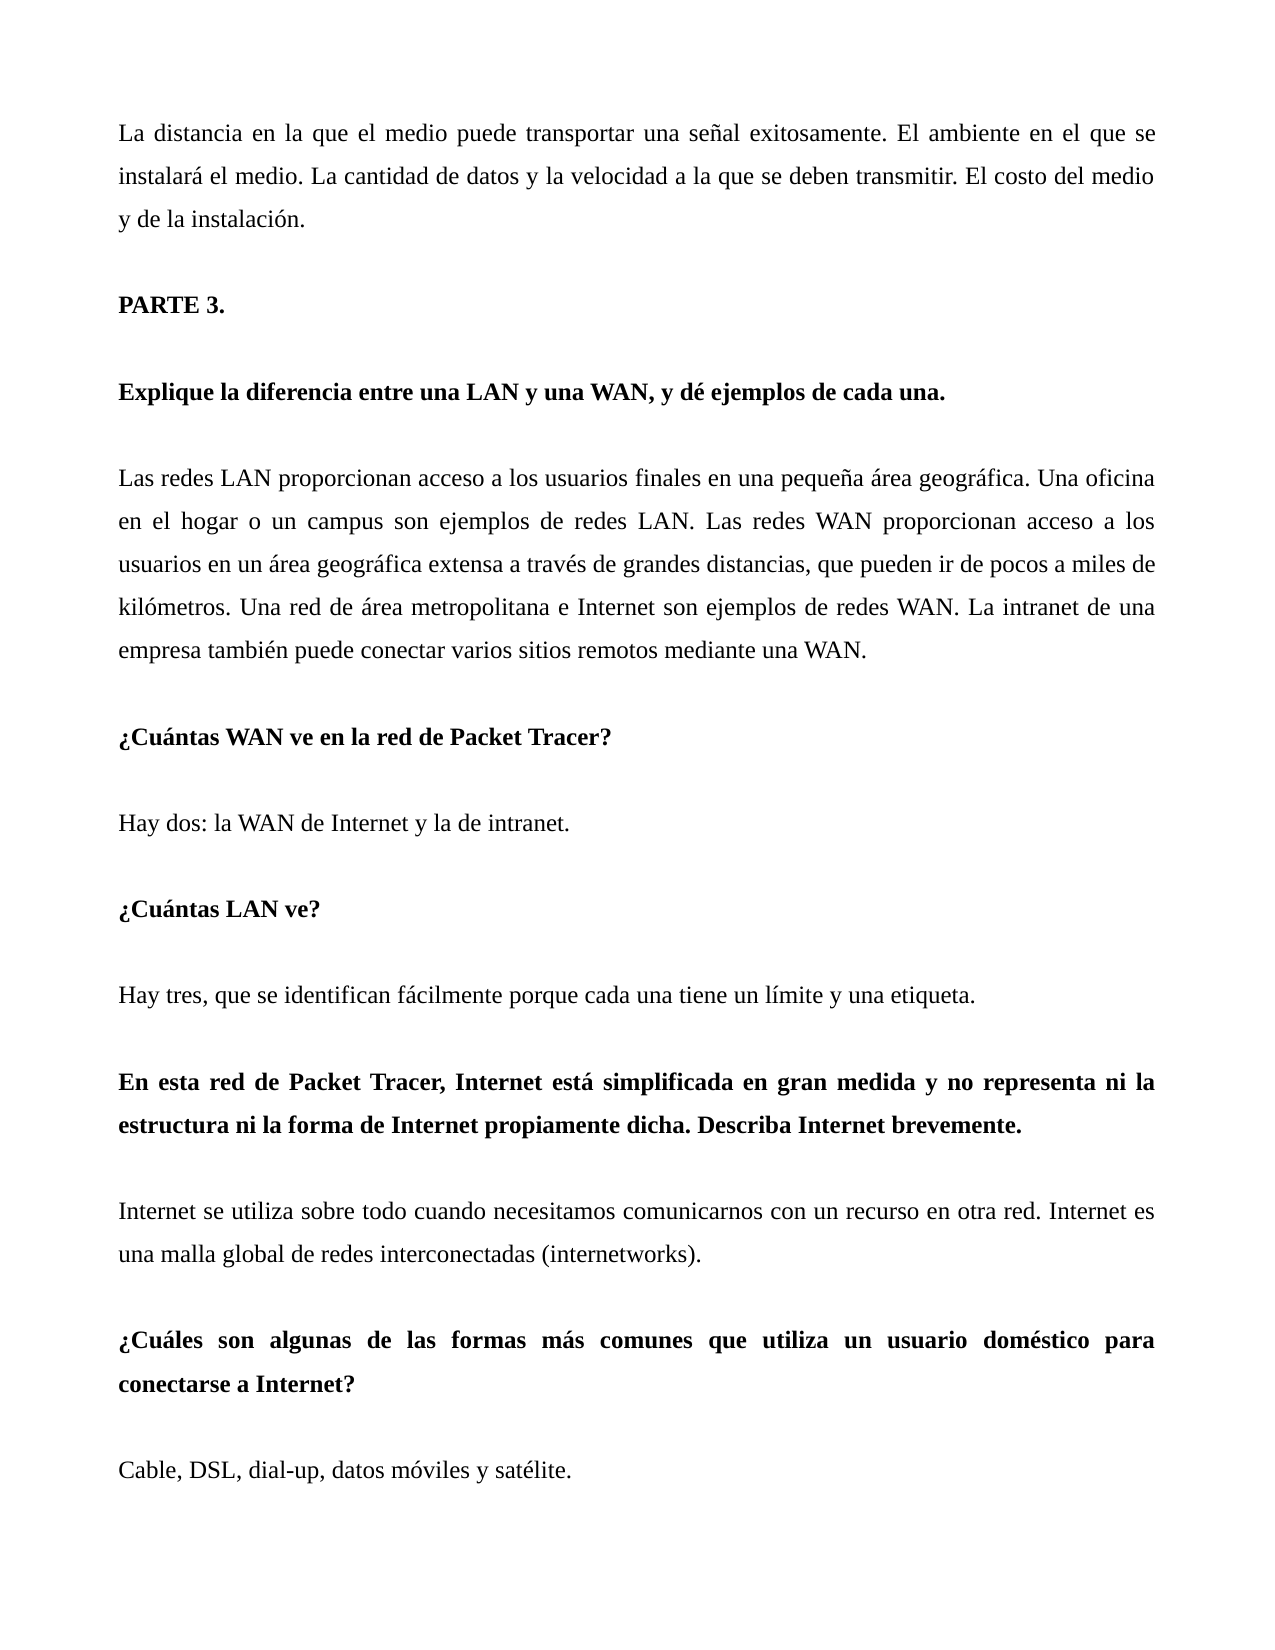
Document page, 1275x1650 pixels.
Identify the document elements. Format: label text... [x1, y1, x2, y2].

text Hay tres, que se identifican fácilmente porque cada una tiene un límite y una etiqueta. [118, 981, 1157, 1009]
text ¿Cuántas LAN ve? [118, 894, 1157, 923]
text ¿Cuáles son algunas de las formas más comunes que utiliza un usuario doméstico para conectarse a Internet? [118, 1326, 1157, 1397]
text La distancia en la que el medio puede transportar una señal exitosamente. El ambiente en el que se instalará el medio. La cantidad de datos y la velocidad a la que se deben transmitir. El costo del medio y de la instalación. [118, 118, 1157, 233]
text PARTE 3. [118, 291, 1157, 319]
text Las redes LAN proporcionan acceso a los usuarios finales en una pequeña área geográfica. Una oficina en el hogar o un campus son ejemplos de redes LAN. Las redes WAN proporcionan acceso a los usuarios en un área geográfica extensa a través de grandes distancias, que pueden ir de pocos a miles de kilómetros. Una red de área metropolitana e Internet son ejemplos de redes WAN. La intranet de una empresa también puede conectar varios sitios remotos mediante una WAN. [118, 463, 1157, 664]
text Internet se utiliza sobre todo cuando necesitamos comunicarnos con un recurso en otra red. Internet es una malla global de redes interconectadas (internetworks). [118, 1196, 1157, 1268]
text Hay dos: la WAN de Internet y la de intranet. [118, 808, 1157, 837]
text Cable, DSL, dial-up, datos móviles y satélite. [118, 1455, 1157, 1484]
text En esta red de Packet Tracer, Internet está simplificada en gran medida y no representa ni la estructura ni la forma de Internet propiamente dicha. Describa Internet brevemente. [118, 1067, 1157, 1139]
text Explique la diferencia entre una LAN y una WAN, y dé ejemplos de cada una. [118, 377, 1157, 406]
text ¿Cuántas WAN ve en la red de Packet Tracer? [118, 722, 1157, 751]
